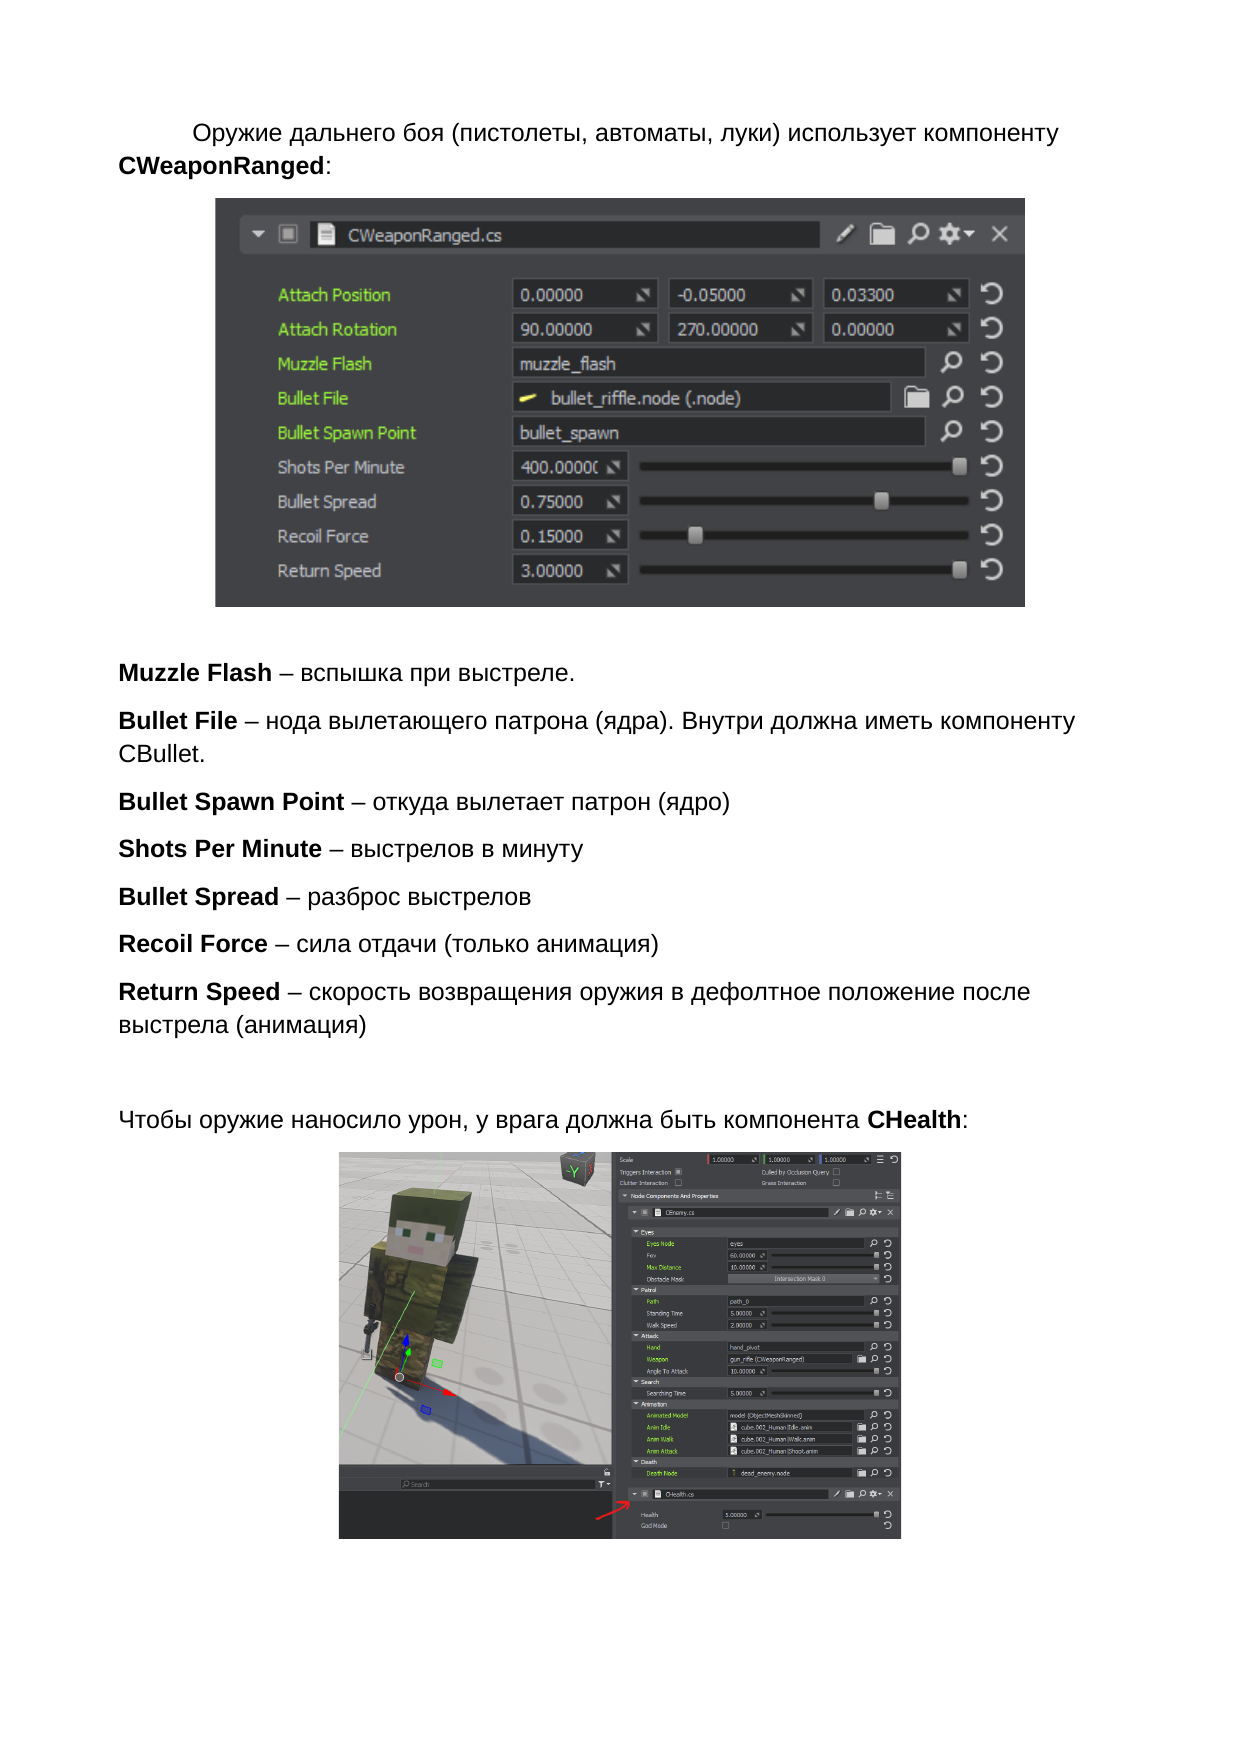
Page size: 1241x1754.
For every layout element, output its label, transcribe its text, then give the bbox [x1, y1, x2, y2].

picture [215, 198, 1025, 607]
text Return Speed – скорость возвращения оружия в дефолтное положение после выстрела (анимация) [118, 977, 1122, 1039]
text Shots Per Minute – выстрелов в минуту [118, 834, 1122, 863]
text Bullet Spawn Point – откуда вылетает патрон (ядро) [118, 787, 1122, 815]
text Bullet File – нода вылетающего патрона (ядра). Внутри должна иметь компоненту CBullet. [118, 706, 1122, 768]
text Muzzle Flash – вспышка при выстреле. [118, 658, 1122, 687]
text Recoil Force – сила отдачи (только анимация) [118, 929, 1122, 958]
picture [338, 1152, 902, 1539]
text Оружие дальнего боя (пистолеты, автоматы, луки) использует компоненту CWeaponRanged: [118, 118, 1122, 180]
text Bullet Spread – разброс выстрелов [118, 882, 1122, 911]
text Чтобы оружие наносило урон, у врага должна быть компонента CHealth: [118, 1105, 1122, 1134]
